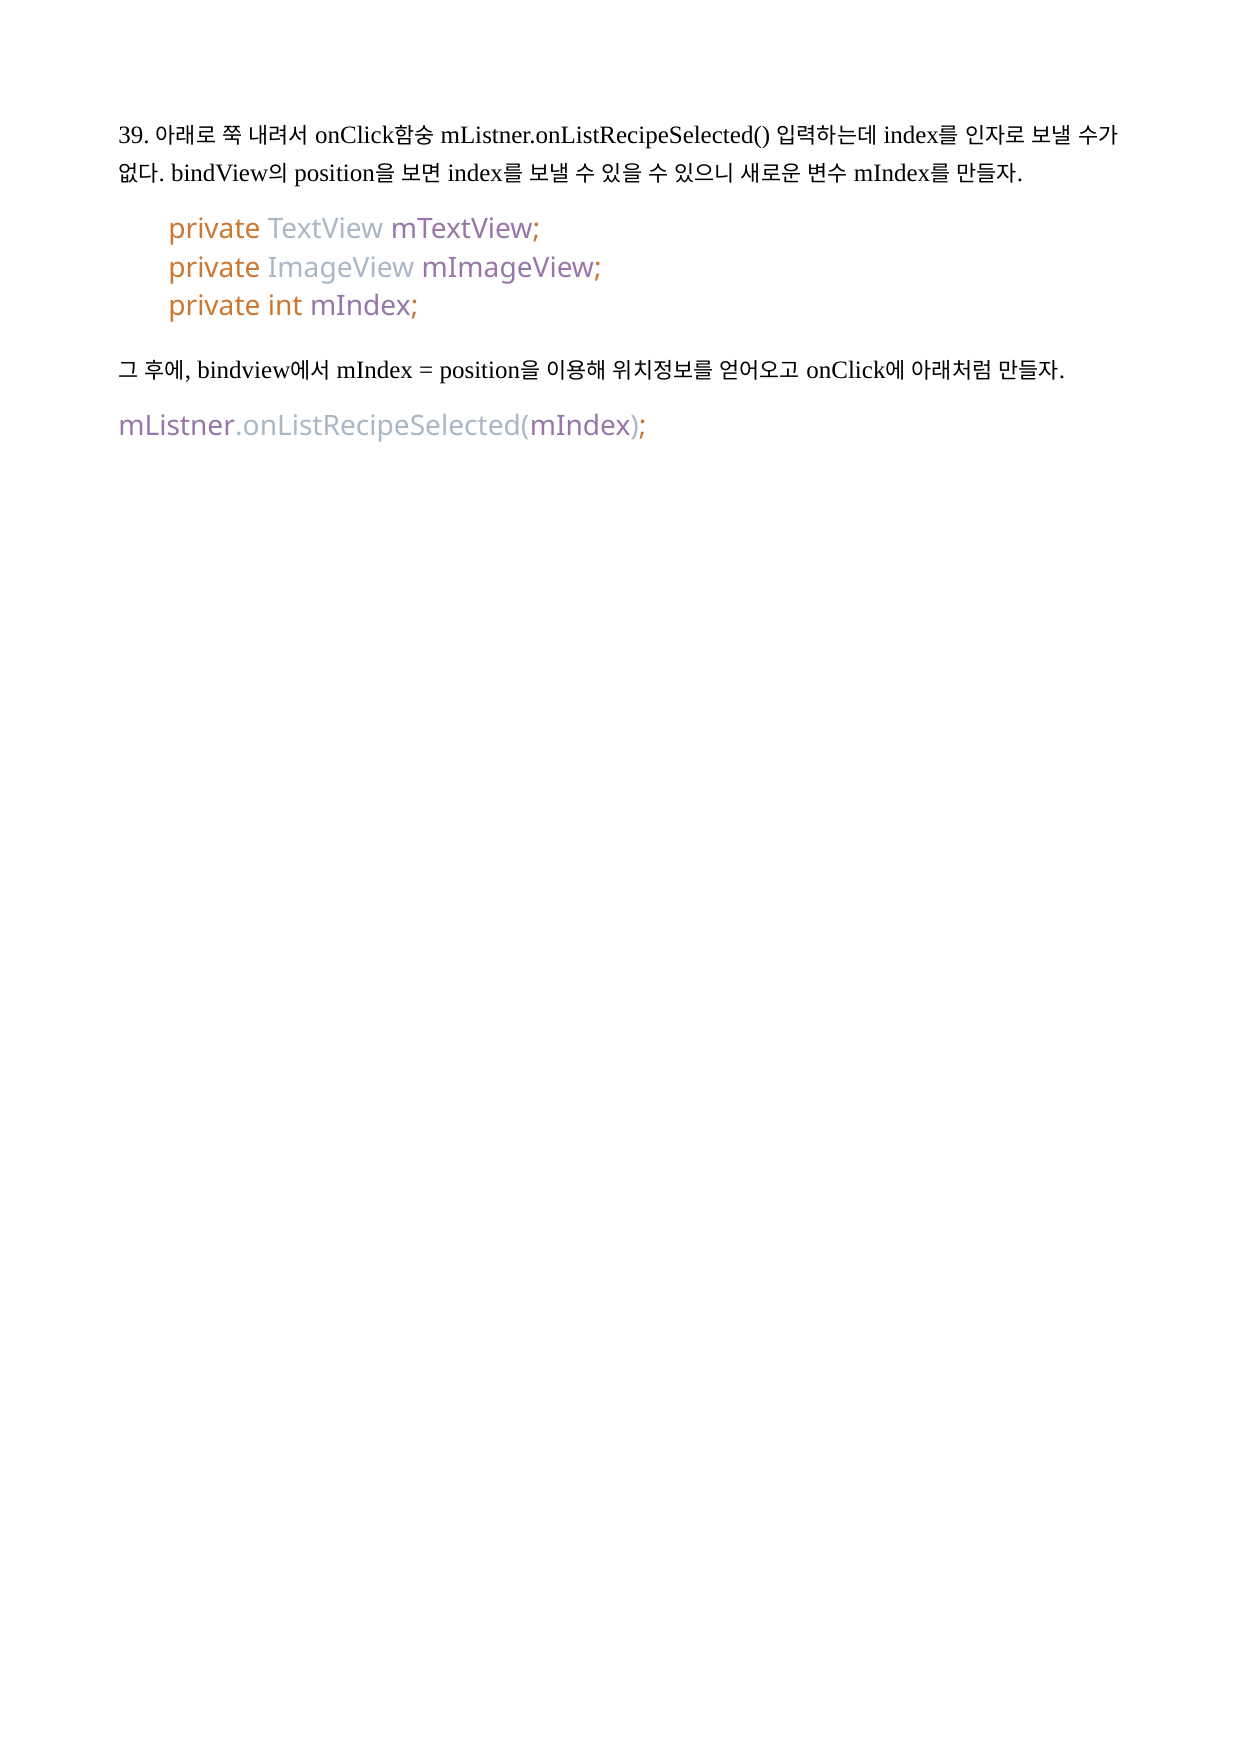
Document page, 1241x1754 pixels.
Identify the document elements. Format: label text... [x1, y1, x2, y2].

text private ImageView mImageView; [118, 247, 1122, 285]
text 39. 아래로 쭉 내려서 onClick함숭 mListner.onListRecipeSelected() 입력하는데 index를 인자로 보낼 수가 없다. bindView의 position을 보면 index를 보낼 수 있을 수 있으니 새로운 변수 mIndex를 만들자. [118, 118, 1122, 188]
text private int mIndex; [118, 285, 1122, 323]
text 그 후에, bindview에서 mIndex = position을 이용해 위치정보를 얻어오고 onClick에 아래처럼 만들자. [118, 353, 1122, 385]
text private TextView mTextView; [118, 208, 1122, 247]
text mListner.onListRecipeSelected(mIndex); [118, 406, 1122, 444]
